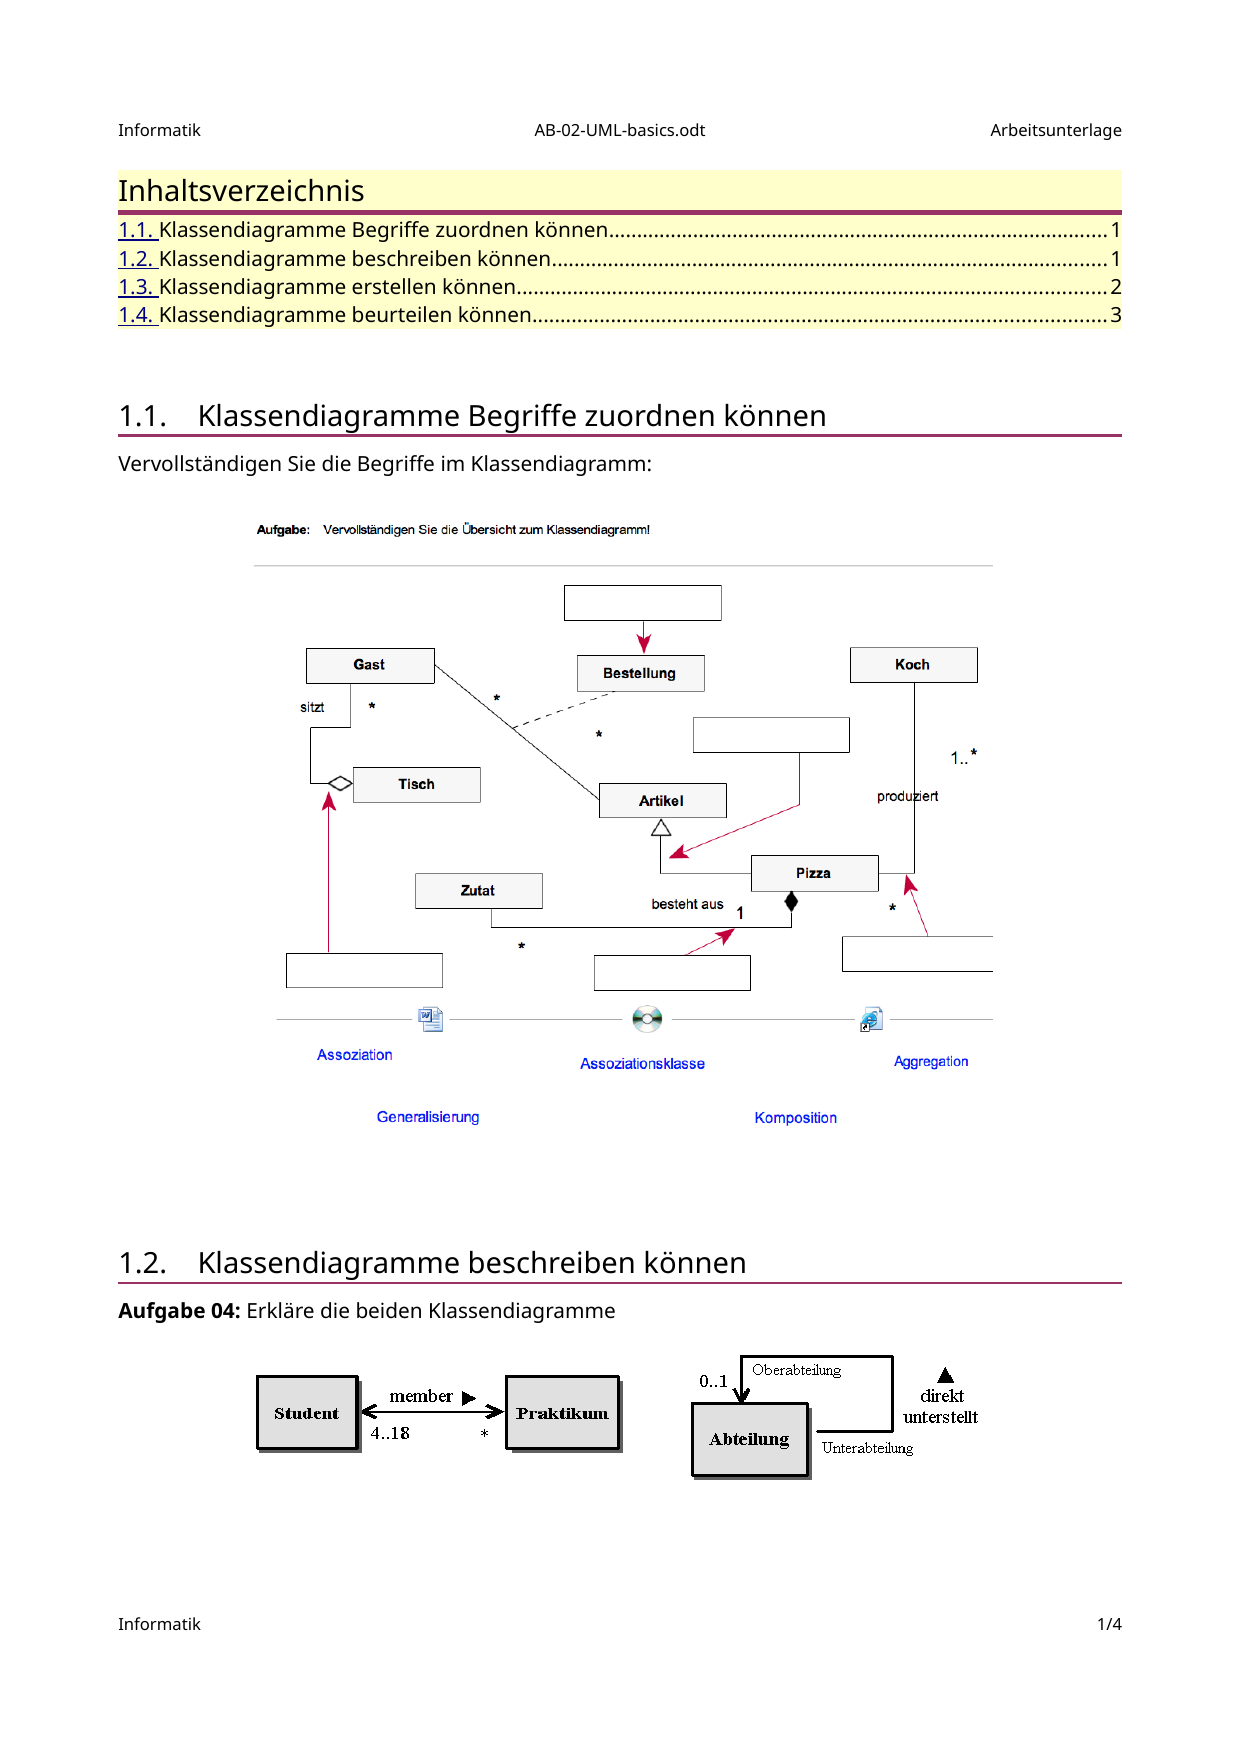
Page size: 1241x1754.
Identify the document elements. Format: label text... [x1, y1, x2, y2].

text Vervollständigen Sie die Begriffe im Klassendiagramm: [118, 449, 1122, 478]
picture [244, 1337, 996, 1487]
text 1.2. Klassendiagramme beschreiben können 1 [118, 244, 1122, 272]
text 1.3. Klassendiagramme erstellen können 2 [118, 272, 1122, 301]
picture [247, 518, 993, 1136]
subtitle Inhaltsverzeichnis [118, 170, 1122, 210]
subtitle Klassendiagramme Begriffe zuordnen können [118, 395, 1122, 434]
subtitle Klassendiagramme beschreiben können [118, 1242, 1122, 1282]
text Aufgabe 04: Erkläre die beiden Klassendiagramme [118, 1296, 1122, 1325]
text 1.1. Klassendiagramme Begriffe zuordnen können 1 [118, 215, 1122, 244]
text 1.4. Klassendiagramme beurteilen können 3 [118, 301, 1122, 329]
